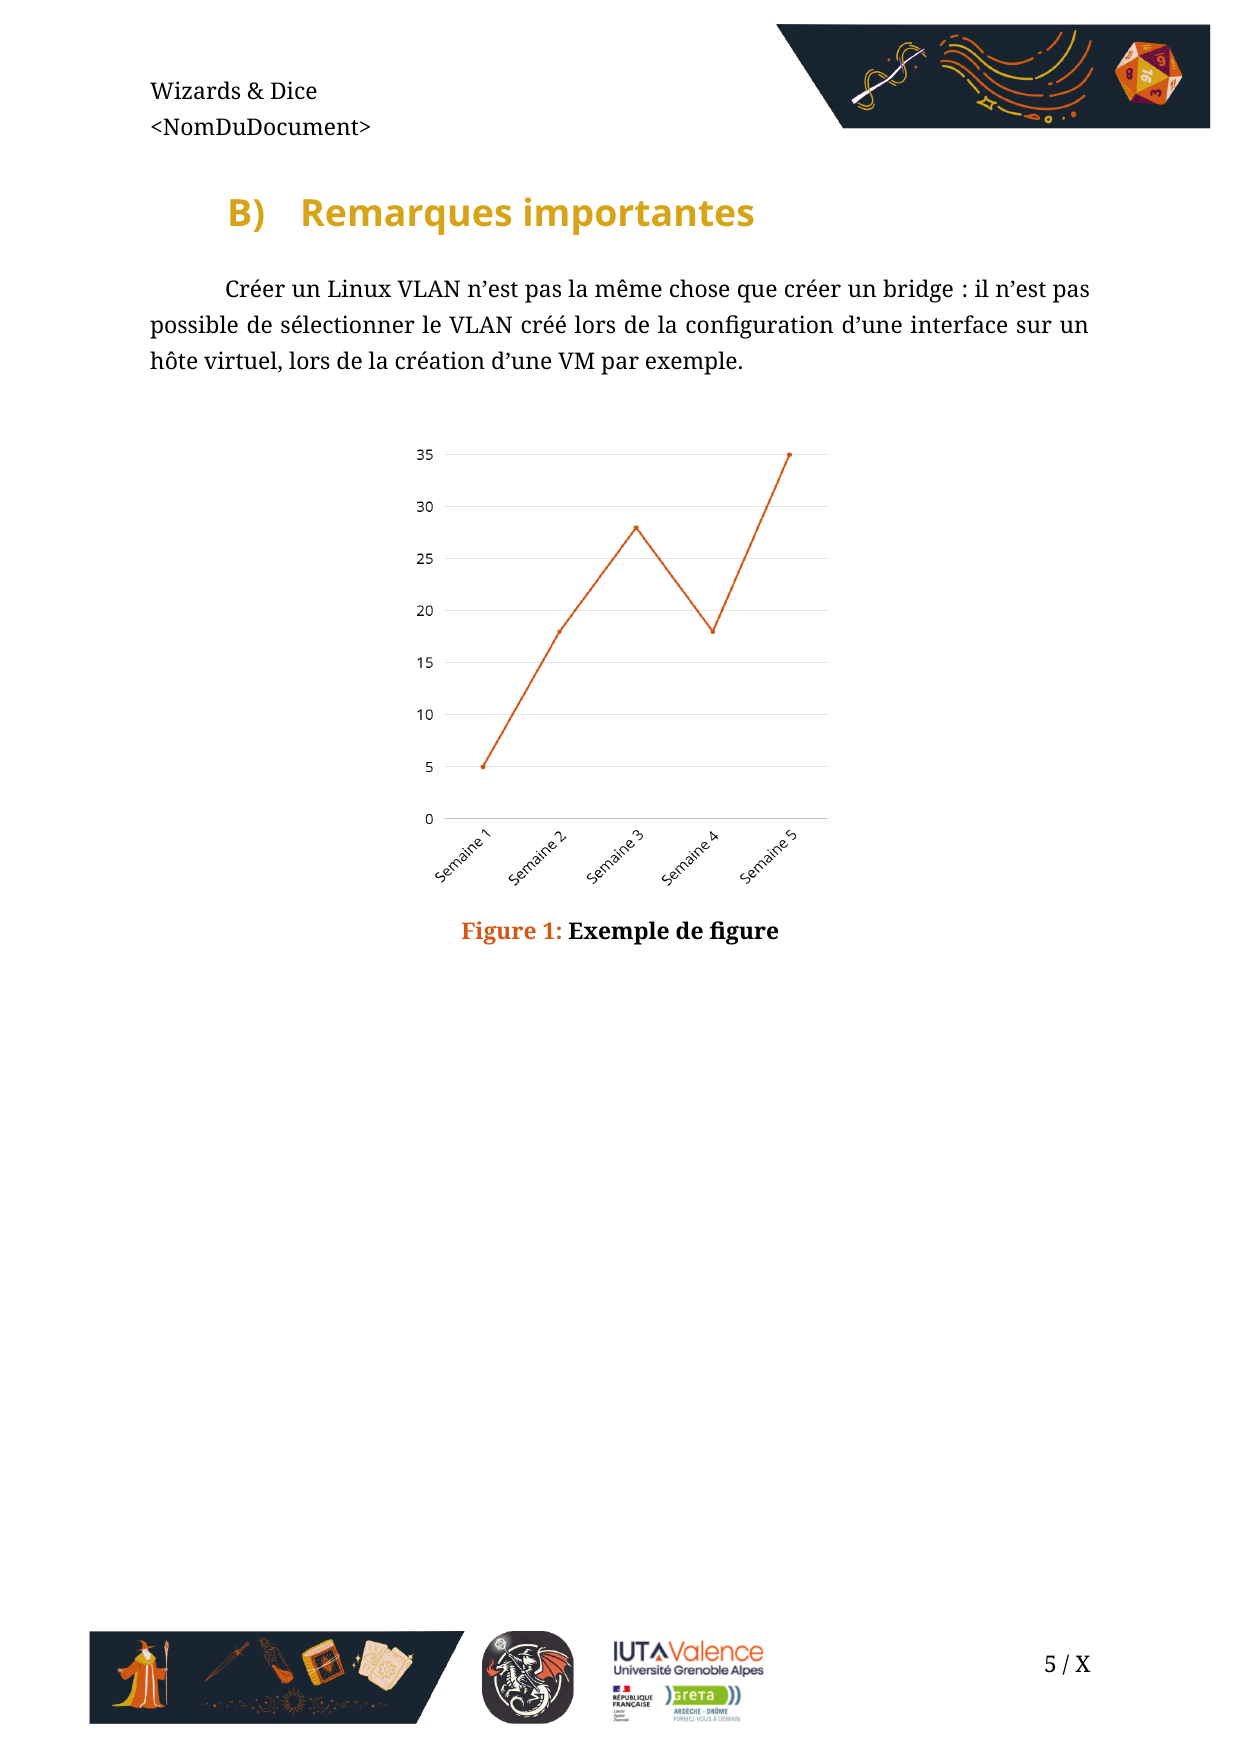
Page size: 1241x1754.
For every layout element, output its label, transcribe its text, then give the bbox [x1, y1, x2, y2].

text Créer un Linux VLAN n’est pas la même chose que créer un bridge : il n’est pas possible de sélectionner le VLAN créé lors de la configuration d’une interface sur un hôte virtuel, lors de la création d’une VM par exemple. [150, 273, 1090, 376]
subtitle Remarques importantes [227, 186, 1090, 237]
picture [81, 1620, 788, 1733]
picture [771, 21, 1218, 131]
text Figure 1: Exemple de figure [393, 898, 847, 946]
picture [393, 429, 848, 898]
